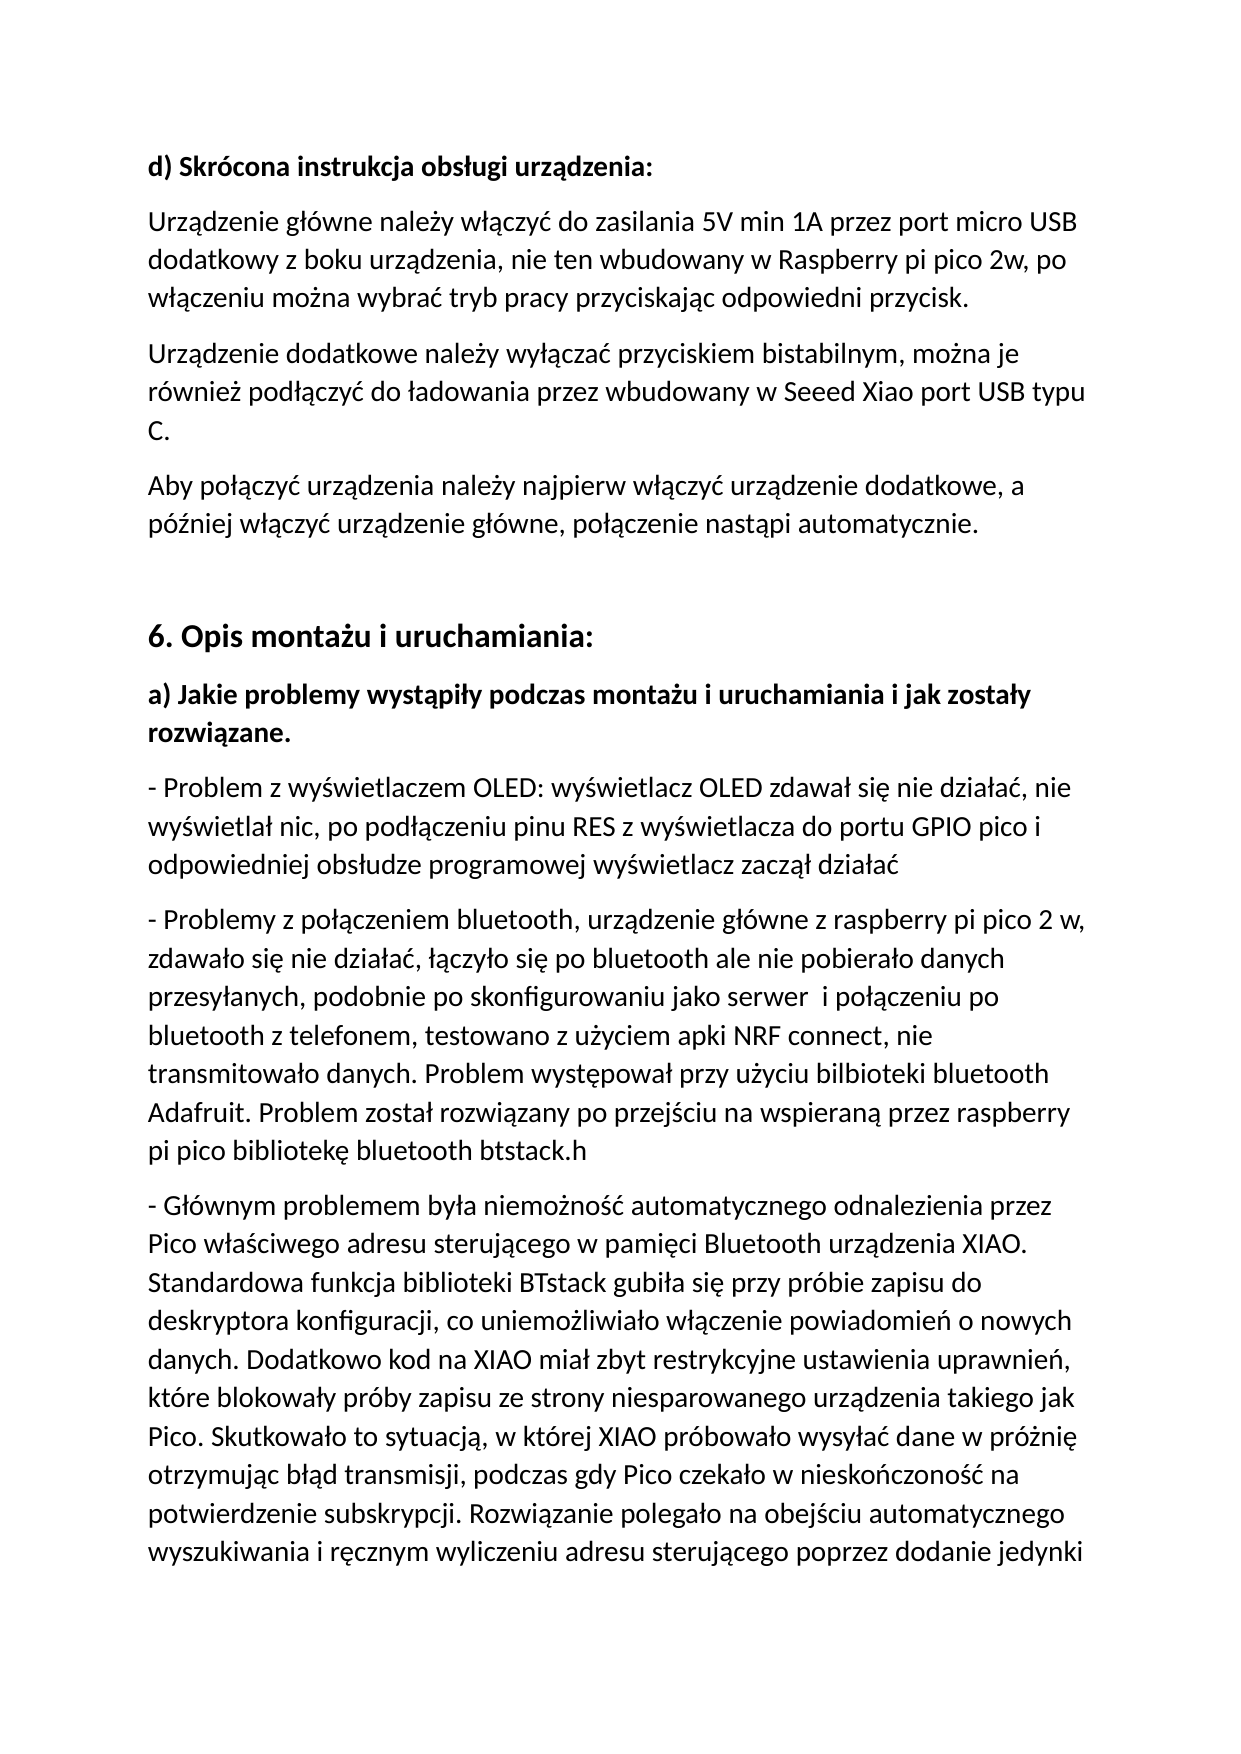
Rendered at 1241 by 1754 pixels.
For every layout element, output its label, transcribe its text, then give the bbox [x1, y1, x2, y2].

text Aby połączyć urządzenia należy najpierw włączyć urządzenie dodatkowe, a później włączyć urządzenie główne, połączenie nastąpi automatycznie. [148, 467, 1093, 541]
text a) Jakie problemy wystąpiły podczas montażu i uruchamiania i jak zostały rozwiązane. [148, 676, 1093, 750]
text - Problem z wyświetlaczem OLED: wyświetlacz OLED zdawał się nie działać, nie wyświetlał nic, po podłączeniu pinu RES z wyświetlacza do portu GPIO pico i odpowiedniej obsłudze programowej wyświetlacz zaczął działać [148, 769, 1093, 882]
text - Problemy z połączeniem bluetooth, urządzenie główne z raspberry pi pico 2 w, zdawało się nie działać, łączyło się po bluetooth ale nie pobierało danych przesyłanych, podobnie po skonfigurowaniu jako serwer i połączeniu po bluetooth z telefonem, testowano z użyciem apki NRF connect, nie transmitowało danych. Problem występował przy użyciu bilbioteki bluetooth Adafruit. Problem został rozwiązany po przejściu na wspieraną przez raspberry pi pico bibliotekę bluetooth btstack.h [148, 901, 1093, 1168]
text Urządzenie główne należy włączyć do zasilania 5V min 1A przez port micro USB dodatkowy z boku urządzenia, nie ten wbudowany w Raspberry pi pico 2w, po włączeniu można wybrać tryb pracy przyciskając odpowiedni przycisk. [148, 203, 1093, 315]
text - Głównym problemem była niemożność automatycznego odnalezienia przez Pico właściwego adresu sterującego w pamięci Bluetooth urządzenia XIAO. Standardowa funkcja biblioteki BTstack gubiła się przy próbie zapisu do deskryptora konfiguracji, co uniemożliwiało włączenie powiadomień o nowych danych. Dodatkowo kod na XIAO miał zbyt restrykcyjne ustawienia uprawnień, które blokowały próby zapisu ze strony niesparowanego urządzenia takiego jak Pico. Skutkowało to sytuacją, w której XIAO próbowało wysyłać dane w próżnię otrzymując błąd transmisji, podczas gdy Pico czekało w nieskończoność na potwierdzenie subskrypcji. Rozwiązanie polegało na obejściu automatycznego wyszukiwania i ręcznym wyliczeniu adresu sterującego poprzez dodanie jedynki [148, 1187, 1093, 1569]
text d) Skrócona instrukcja obsługi urządzenia: [148, 148, 1093, 183]
text Urządzenie dodatkowe należy wyłączać przyciskiem bistabilnym, można je również podłączyć do ładowania przez wbudowany w Seeed Xiao port USB typu C. [148, 335, 1093, 447]
text 6. Opis montażu i uruchamiania: [148, 615, 1093, 656]
